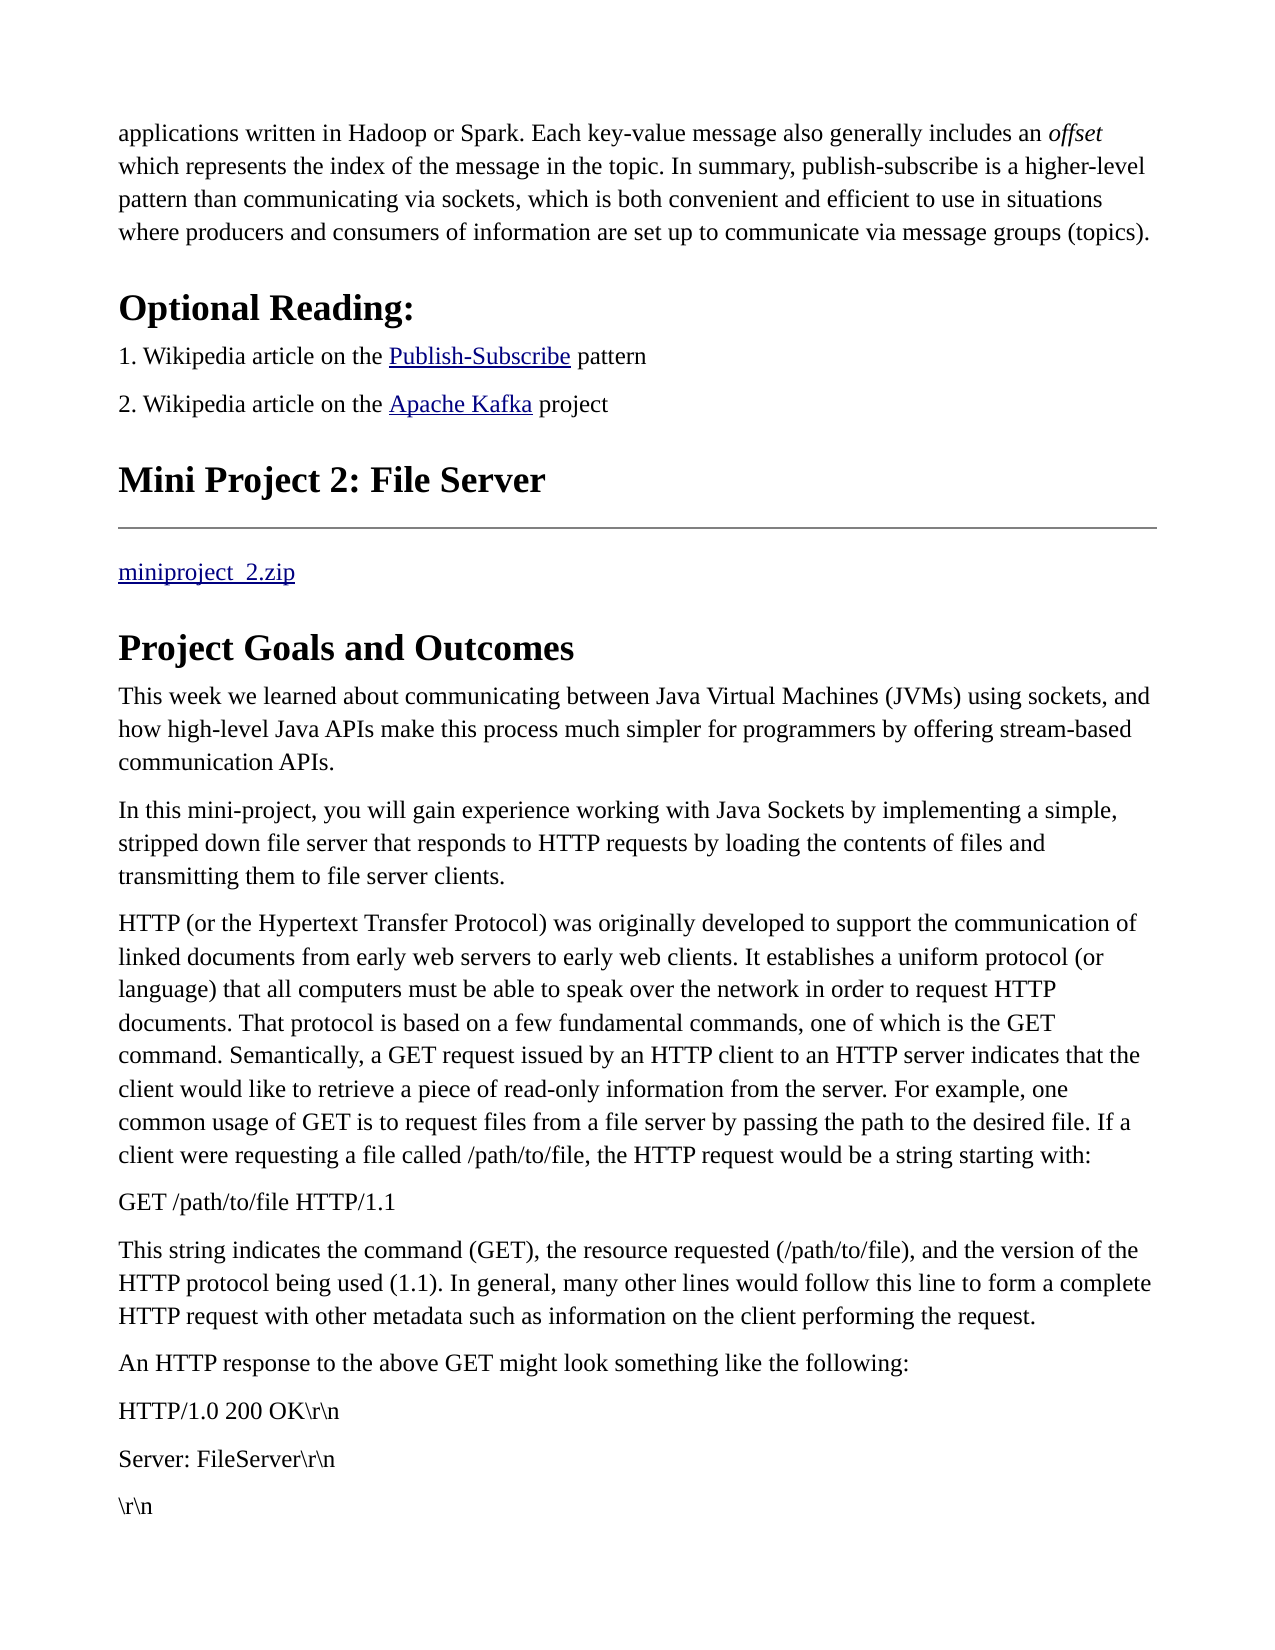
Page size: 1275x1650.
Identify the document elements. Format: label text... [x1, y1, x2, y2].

text 1. Wikipedia article on the Publish-Subscribe pattern [118, 341, 1157, 370]
text applications written in Hadoop or Spark. Each key-value message also generally includes an offset which represents the index of the message in the topic. In summary, publish-subscribe is a higher-level pattern than communicating via sockets, which is both convenient and efficient to use in situations where producers and consumers of information are set up to communicate via message groups (topics). [118, 118, 1157, 246]
text In this mini-project, you will gain experience working with Java Sockets by implementing a simple, stripped down file server that responds to HTTP requests by loading the contents of files and transmitting them to file server clients. [118, 795, 1157, 890]
text \r\n [118, 1491, 1157, 1520]
subtitle Mini Project 2: File Server [118, 457, 1157, 500]
subtitle Optional Reading: [118, 286, 1157, 329]
subtitle Project Goals and Outcomes [118, 626, 1157, 669]
text HTTP (or the Hypertext Transfer Protocol) was originally developed to support the communication of linked documents from early web servers to early web clients. It establishes a uniform protocol (or language) that all computers must be able to speak over the network in order to request HTTP documents. That protocol is based on a few fundamental commands, one of which is the GET command. Semantically, a GET request issued by an HTTP client to an HTTP server indicates that the client would like to retrieve a piece of read-only information from the server. For example, one common usage of GET is to request files from a file server by passing the path to the desired file. If a client were requesting a file called /path/to/file, the HTTP request would be a string starting with: [118, 908, 1157, 1168]
text This week we learned about communicating between Java Virtual Machines (JVMs) using sockets, and how high-level Java APIs make this process much simpler for programmers by offering stream-based communication APIs. [118, 681, 1157, 776]
text miniproject_2.zip [118, 557, 1157, 586]
text This string indicates the command (GET), the resource requested (/path/to/file), and the version of the HTTP protocol being used (1.1). In general, many other lines would follow this line to form a complete HTTP request with other metadata such as information on the client performing the request. [118, 1235, 1157, 1330]
text 2. Wikipedia article on the Apache Kafka project [118, 389, 1157, 418]
text An HTTP response to the above GET might look something like the following: [118, 1348, 1157, 1377]
text GET /path/to/file HTTP/1.1 [118, 1187, 1157, 1216]
text HTTP/1.0 200 OK\r\n [118, 1396, 1157, 1425]
text Server: FileServer\r\n [118, 1444, 1157, 1472]
